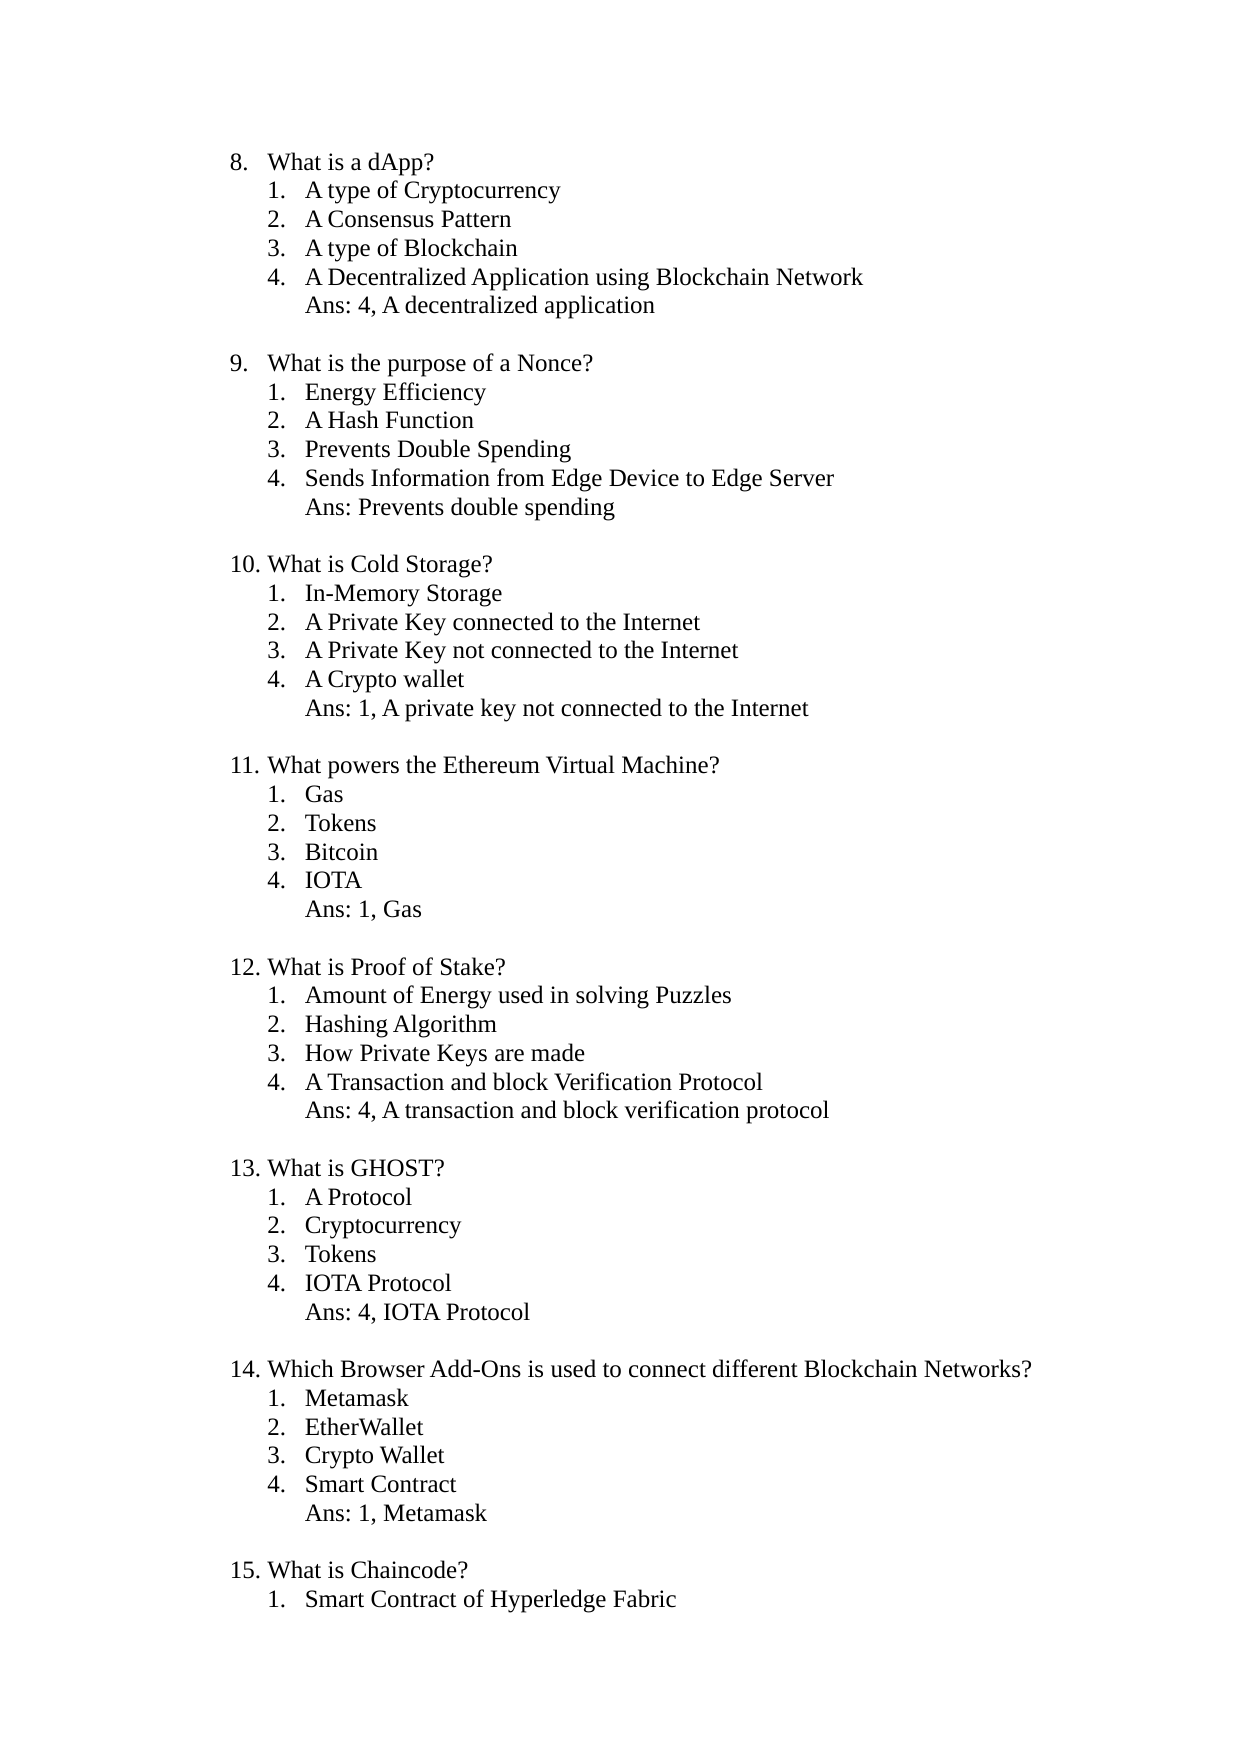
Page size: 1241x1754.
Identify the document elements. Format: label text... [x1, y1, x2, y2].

list Ans: 4, IOTA Protocol [267, 1297, 1122, 1326]
list EtherWallet [267, 1412, 1122, 1441]
list Tokens [267, 1239, 1122, 1268]
list A Consensus Pattern [267, 204, 1122, 233]
list What is a dApp? [229, 147, 1122, 176]
list IOTA Protocol [267, 1268, 1122, 1297]
list Ans: 1, Gas [267, 894, 1122, 923]
list A Hash Function [267, 406, 1122, 434]
list How Private Keys are made [267, 1038, 1122, 1067]
list A Private Key connected to the Internet [267, 607, 1122, 636]
list A type of Blockchain [267, 233, 1122, 262]
list Amount of Energy used in solving Puzzles [267, 981, 1122, 1009]
list What is the purpose of a Nonce? [229, 348, 1122, 377]
list Smart Contract of Hyperledge Fabric [267, 1584, 1122, 1613]
list What powers the Ethereum Virtual Machine? [229, 751, 1122, 779]
list Tokens [267, 808, 1122, 837]
list Bitcoin [267, 837, 1122, 866]
list Metamask [267, 1383, 1122, 1412]
list A type of Cryptocurrency [267, 176, 1122, 204]
list IOTA [267, 866, 1122, 894]
list Smart Contract [267, 1469, 1122, 1498]
list Gas [267, 779, 1122, 808]
list Cryptocurrency [267, 1211, 1122, 1239]
list What is Proof of Stake? [229, 952, 1122, 981]
list Energy Efficiency [267, 377, 1122, 406]
list What is GHOST? [229, 1153, 1122, 1182]
list Prevents Double Spending [267, 434, 1122, 463]
list Ans: 1, Metamask [267, 1498, 1122, 1527]
list A Protocol [267, 1182, 1122, 1211]
list What is Cold Storage? [229, 549, 1122, 578]
list Ans: 4, A decentralized application [267, 291, 1122, 319]
list Ans: 4, A transaction and block verification protocol [267, 1096, 1122, 1124]
list Hashing Algorithm [267, 1009, 1122, 1038]
list A Crypto wallet [267, 664, 1122, 693]
list What is Chaincode? [229, 1556, 1122, 1584]
list Sends Information from Edge Device to Edge Server [267, 463, 1122, 492]
list Crypto Wallet [267, 1441, 1122, 1469]
list Ans: 1, A private key not connected to the Internet [267, 693, 1122, 722]
list In-Memory Storage [267, 578, 1122, 607]
list Which Browser Add-Ons is used to connect different Blockchain Networks? [229, 1354, 1122, 1383]
list A Transaction and block Verification Protocol [267, 1067, 1122, 1096]
list Ans: Prevents double spending [267, 492, 1122, 521]
list A Decentralized Application using Blockchain Network [267, 262, 1122, 291]
list A Private Key not connected to the Internet [267, 636, 1122, 664]
